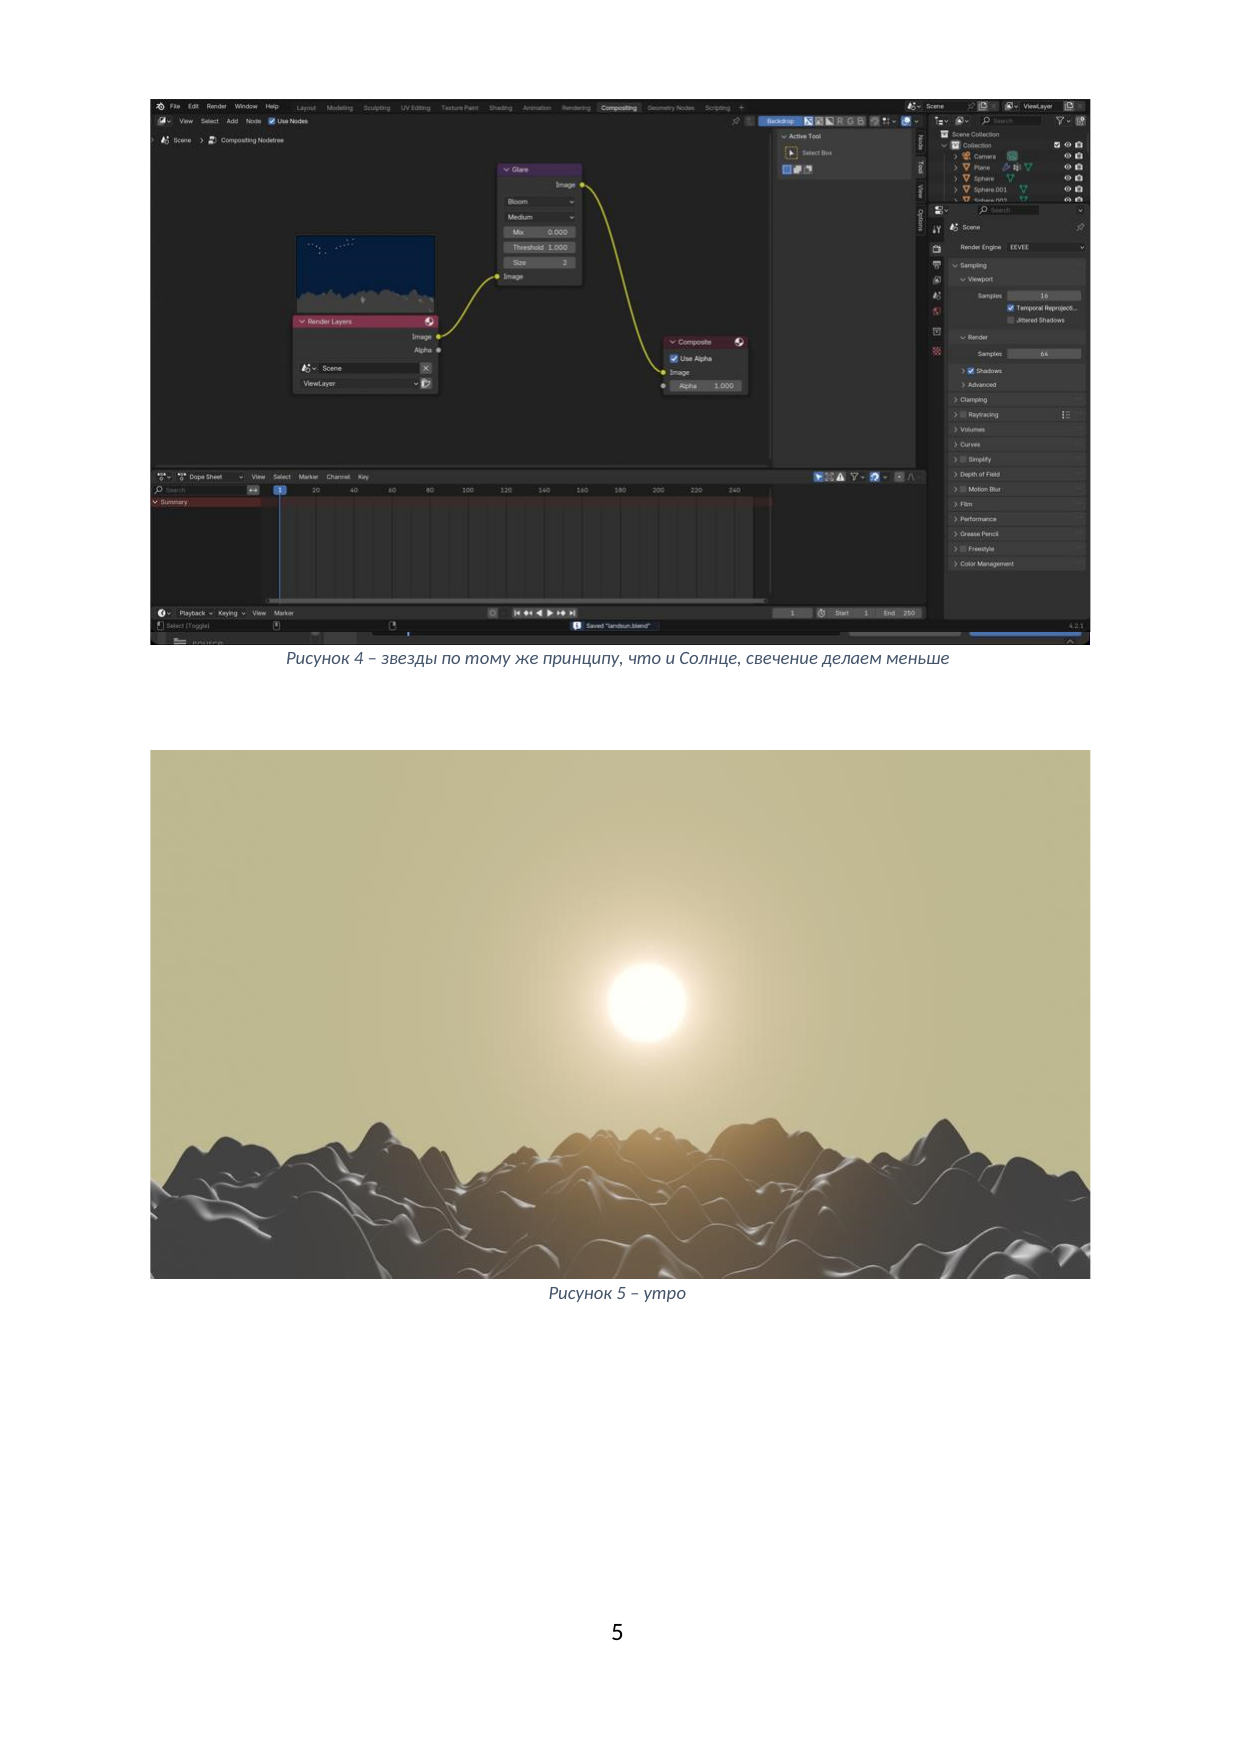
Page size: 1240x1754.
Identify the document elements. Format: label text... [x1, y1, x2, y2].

text Рисунок 4 – звезды по тому же принципу, что и Солнце, свечение делаем меньше [150, 646, 1091, 669]
picture [150, 750, 1091, 1279]
text Рисунок 5 – утро [150, 1281, 1090, 1304]
